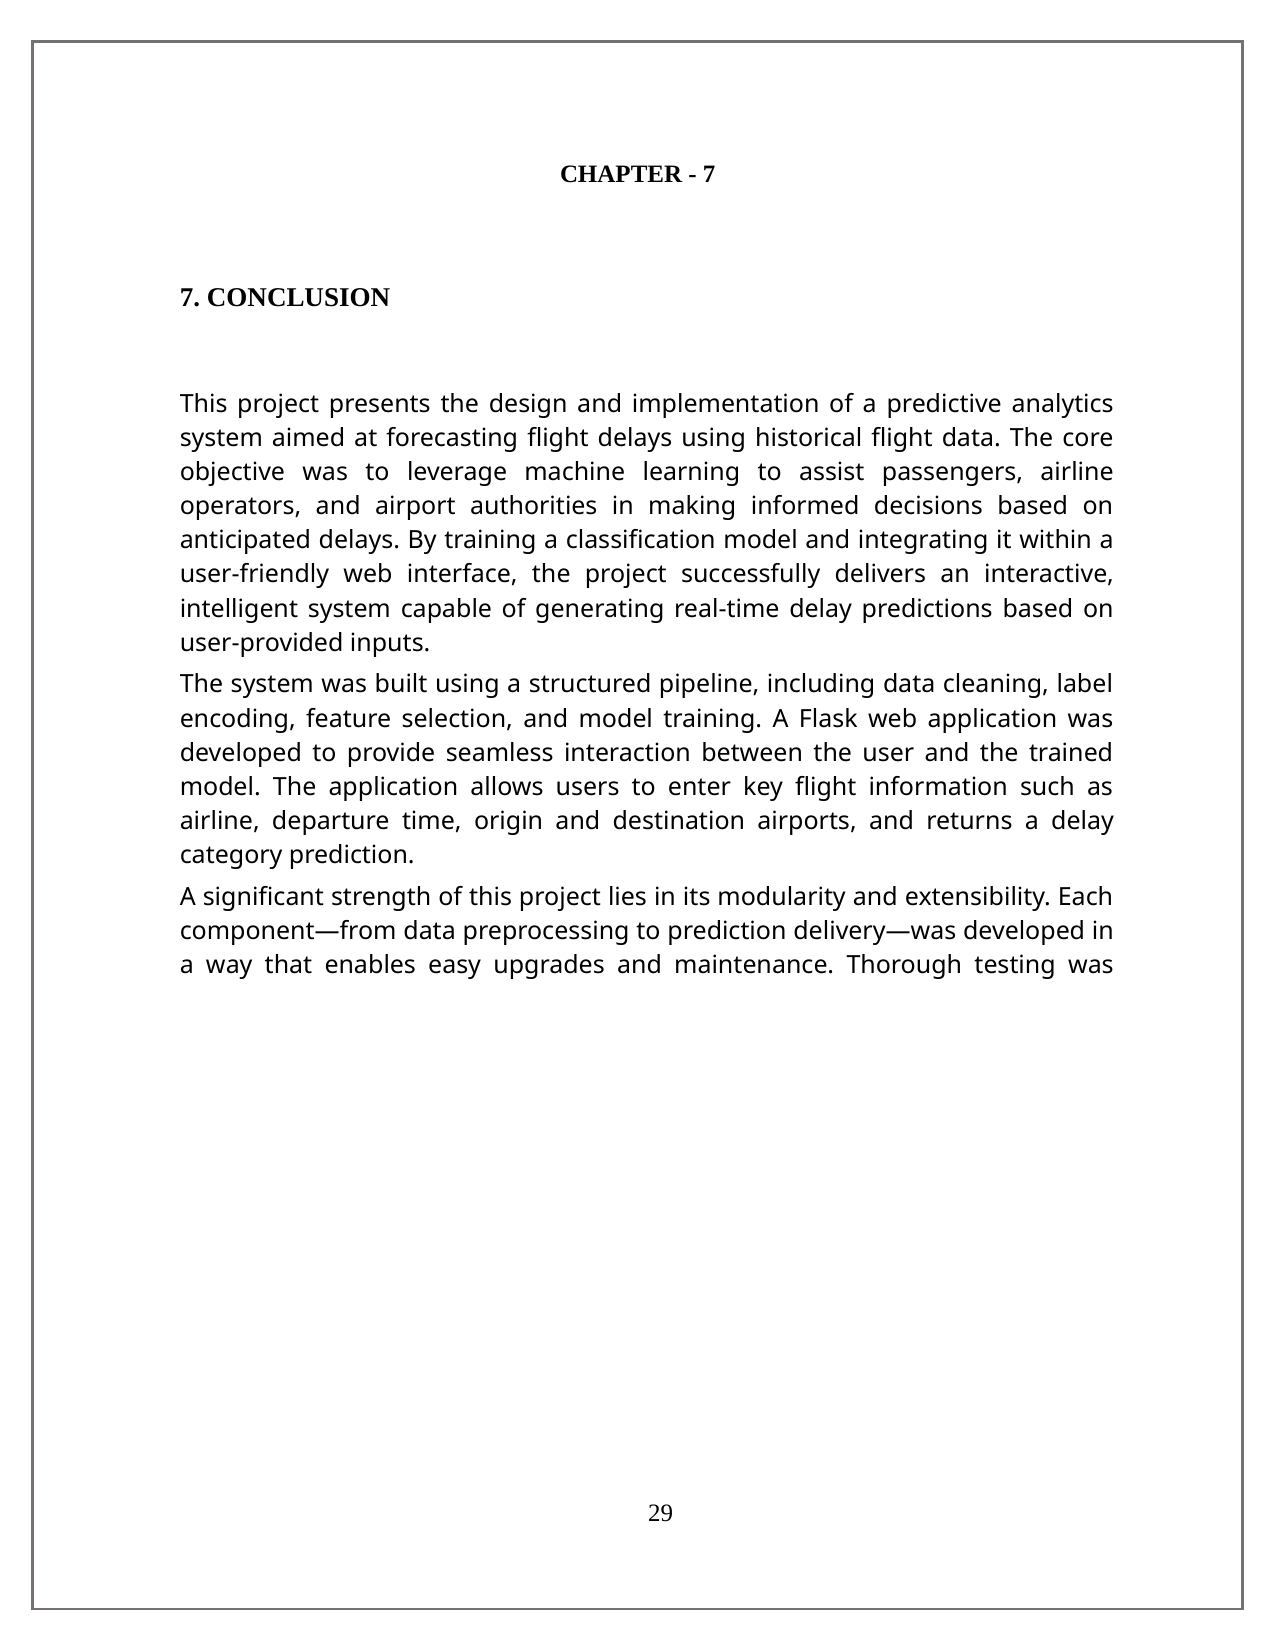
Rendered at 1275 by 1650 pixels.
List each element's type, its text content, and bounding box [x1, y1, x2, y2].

subtitle CHAPTER - 7 [527, 159, 748, 188]
subtitle 7. CONCLUSION [179, 282, 431, 313]
subtitle A significant strength of this project lies in its modularity and extensibility. Each component—from data preprocessing to prediction delivery—was developed in a way that enables easy upgrades and maintenance. Thorough testing was conducted to ensure robustness, proper error handling, and meaningful responses across various input scenarios. [179, 878, 1115, 985]
subtitle The system was built using a structured pipeline, including data cleaning, label encoding, feature selection, and model training. A Flask web application was developed to provide seamless interaction between the user and the trained model. The application allows users to enter key flight information such as airline, departure time, origin and destination airports, and returns a delay category prediction. [179, 666, 1115, 871]
subtitle This project presents the design and implementation of a predictive analytics system aimed at forecasting flight delays using historical flight data. The core objective was to leverage machine learning to assist passengers, airline operators, and airport authorities in making informed decisions based on anticipated delays. By training a classification model and integrating it within a user-friendly web interface, the project successfully delivers an interactive, intelligent system capable of generating real-time delay predictions based on user-provided inputs. [179, 386, 1115, 658]
